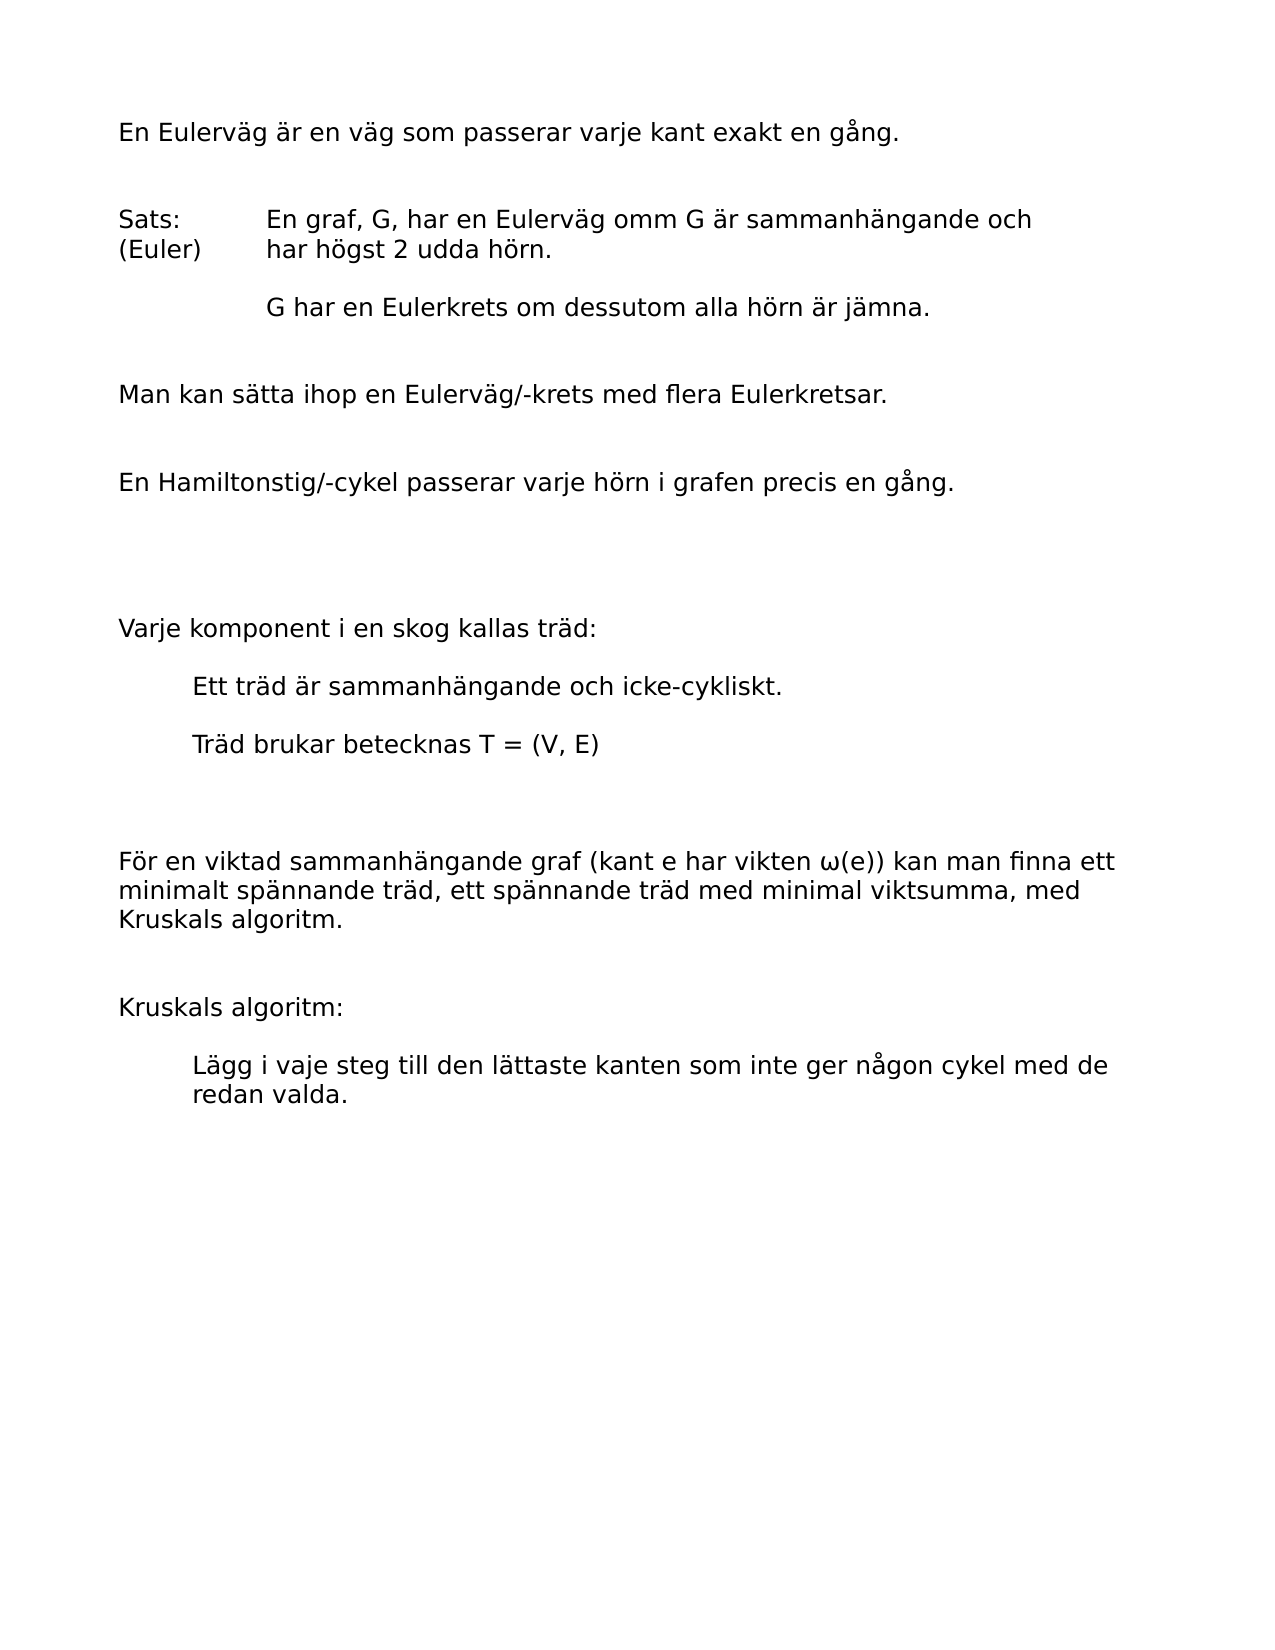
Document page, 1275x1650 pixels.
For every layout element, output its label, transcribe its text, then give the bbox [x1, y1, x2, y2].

text Kruskals algoritm: [118, 993, 1157, 1022]
text (Euler) har högst 2 udda hörn. [118, 235, 1157, 264]
text Lägg i vaje steg till den lättaste kanten som inte ger någon cykel med de [118, 1051, 1157, 1081]
text En Eulerväg är en väg som passerar varje kant exakt en gång. [118, 118, 1157, 147]
text Sats: En graf, G, har en Eulerväg omm G är sammanhängande och [118, 206, 1157, 235]
text minimalt spännande träd, ett spännande träd med minimal viktsumma, med Kruskals algoritm. [118, 876, 1157, 935]
text Träd brukar betecknas T = (V, E) [118, 731, 1157, 760]
text G har en Eulerkrets om dessutom alla hörn är jämna. [118, 293, 1157, 322]
text Ett träd är sammanhängande och icke-cykliskt. [118, 672, 1157, 701]
text Varje komponent i en skog kallas träd: [118, 614, 1157, 643]
text redan valda. [118, 1081, 1157, 1110]
text Man kan sätta ihop en Eulerväg/-krets med flera Eulerkretsar. [118, 381, 1157, 410]
text För en viktad sammanhängande graf (kant e har vikten ω(e)) kan man finna ett [118, 847, 1157, 876]
text En Hamiltonstig/-cykel passerar varje hörn i grafen precis en gång. [118, 468, 1157, 497]
